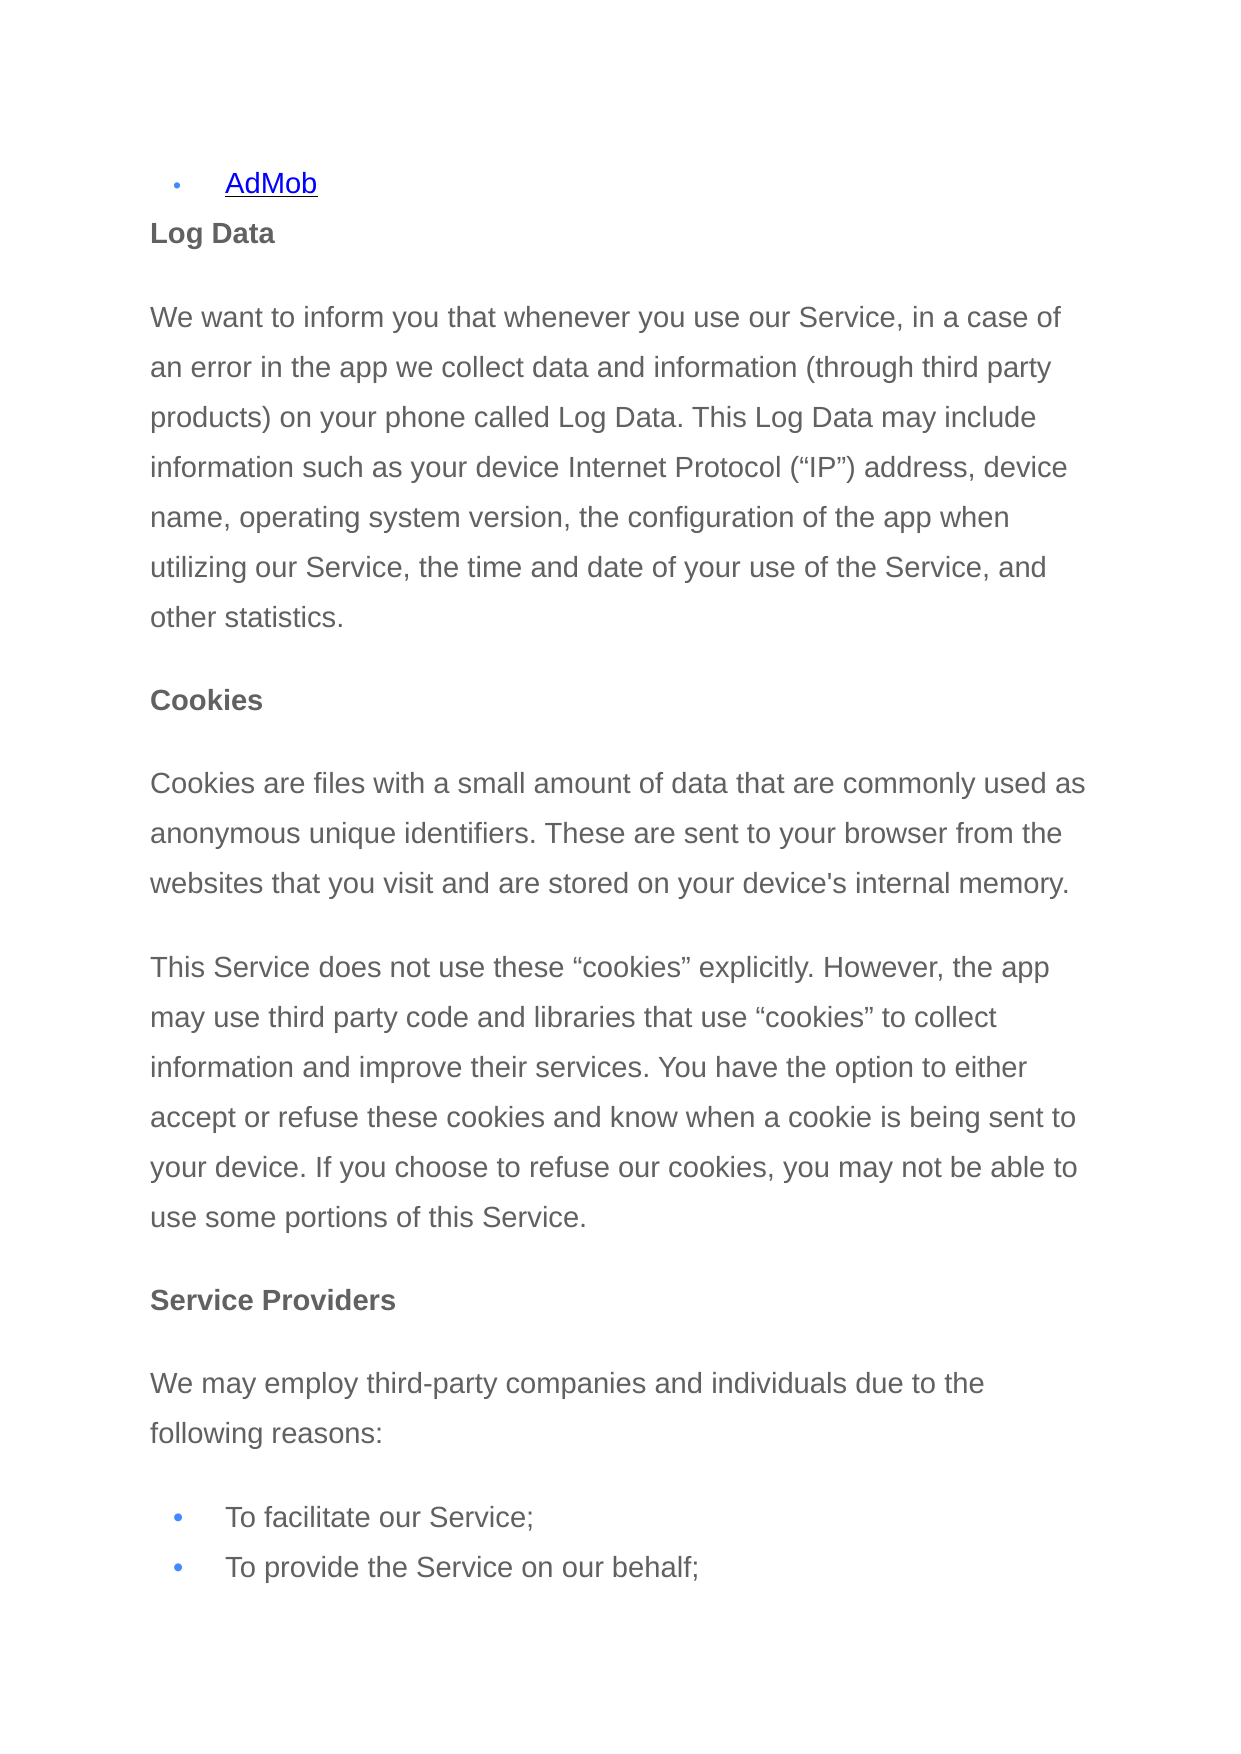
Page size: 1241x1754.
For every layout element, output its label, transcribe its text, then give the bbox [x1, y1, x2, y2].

list AdMob [173, 150, 1090, 200]
list To facilitate our Service; [173, 1483, 1090, 1533]
text This Service does not use these “cookies” explicitly. However, the app may use third party code and libraries that use “cookies” to collect information and improve their services. You have the option to either accept or refuse these cookies and know when a cookie is being sent to your device. If you choose to refuse our cookies, you may not be able to use some portions of this Service. [150, 933, 1090, 1233]
text We want to inform you that whenever you use our Service, in a case of an error in the app we collect data and information (through third party products) on your phone called Log Data. This Log Data may include information such as your device Internet Protocol (“IP”) address, device name, operating system version, the configuration of the app when utilizing our Service, the time and date of your use of the Service, and other statistics. [150, 283, 1090, 633]
text Cookies are files with a small amount of data that are commonly used as anonymous unique identifiers. These are sent to your browser from the websites that you visit and are stored on your device's internal memory. [150, 750, 1090, 900]
text Cookies [150, 667, 1090, 717]
text Log Data [150, 200, 1090, 250]
text Service Providers [150, 1267, 1090, 1317]
list To provide the Service on our behalf; [173, 1533, 1090, 1583]
text We may employ third-party companies and individuals due to the following reasons: [150, 1350, 1090, 1450]
